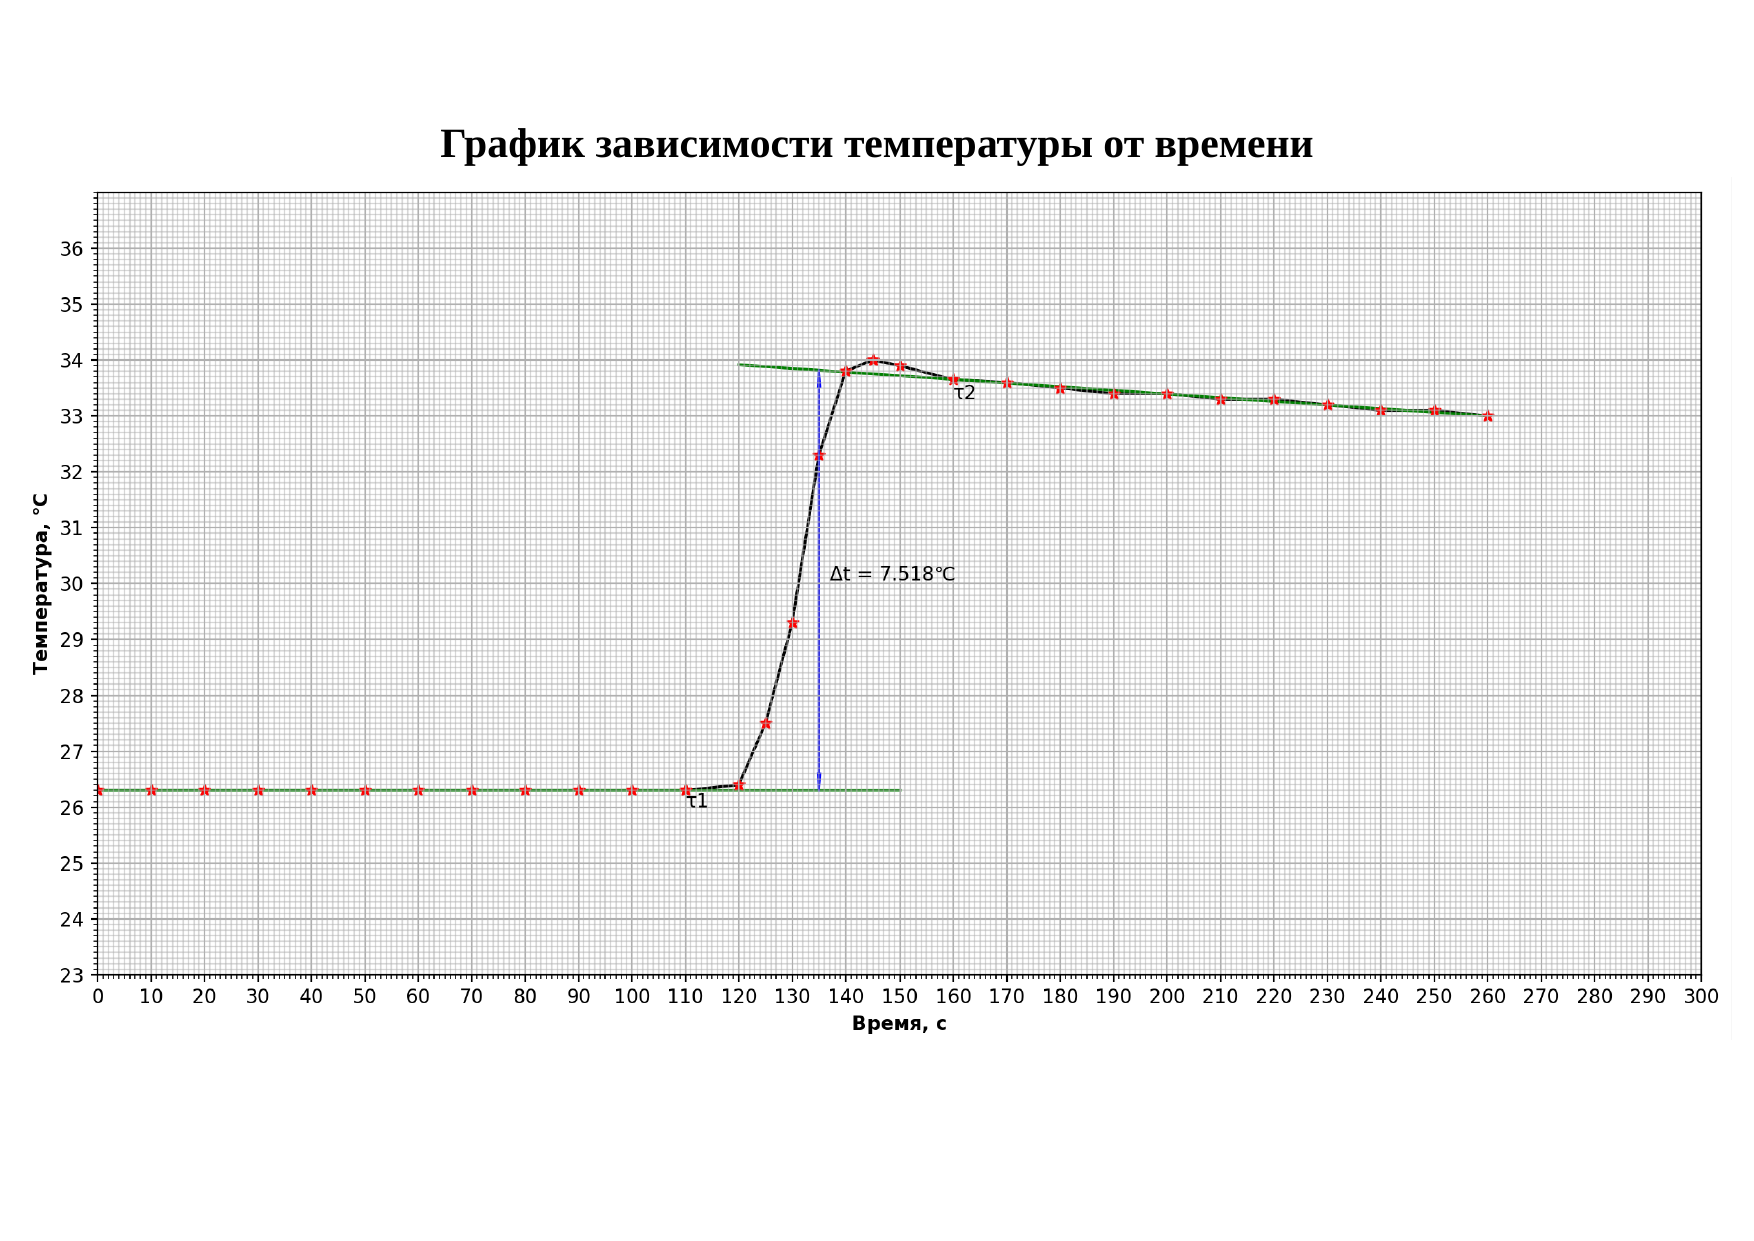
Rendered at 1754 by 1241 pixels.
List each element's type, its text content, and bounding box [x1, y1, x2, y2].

picture [0, 177, 1732, 1040]
text График зависимости температуры от времени [118, 118, 1636, 166]
